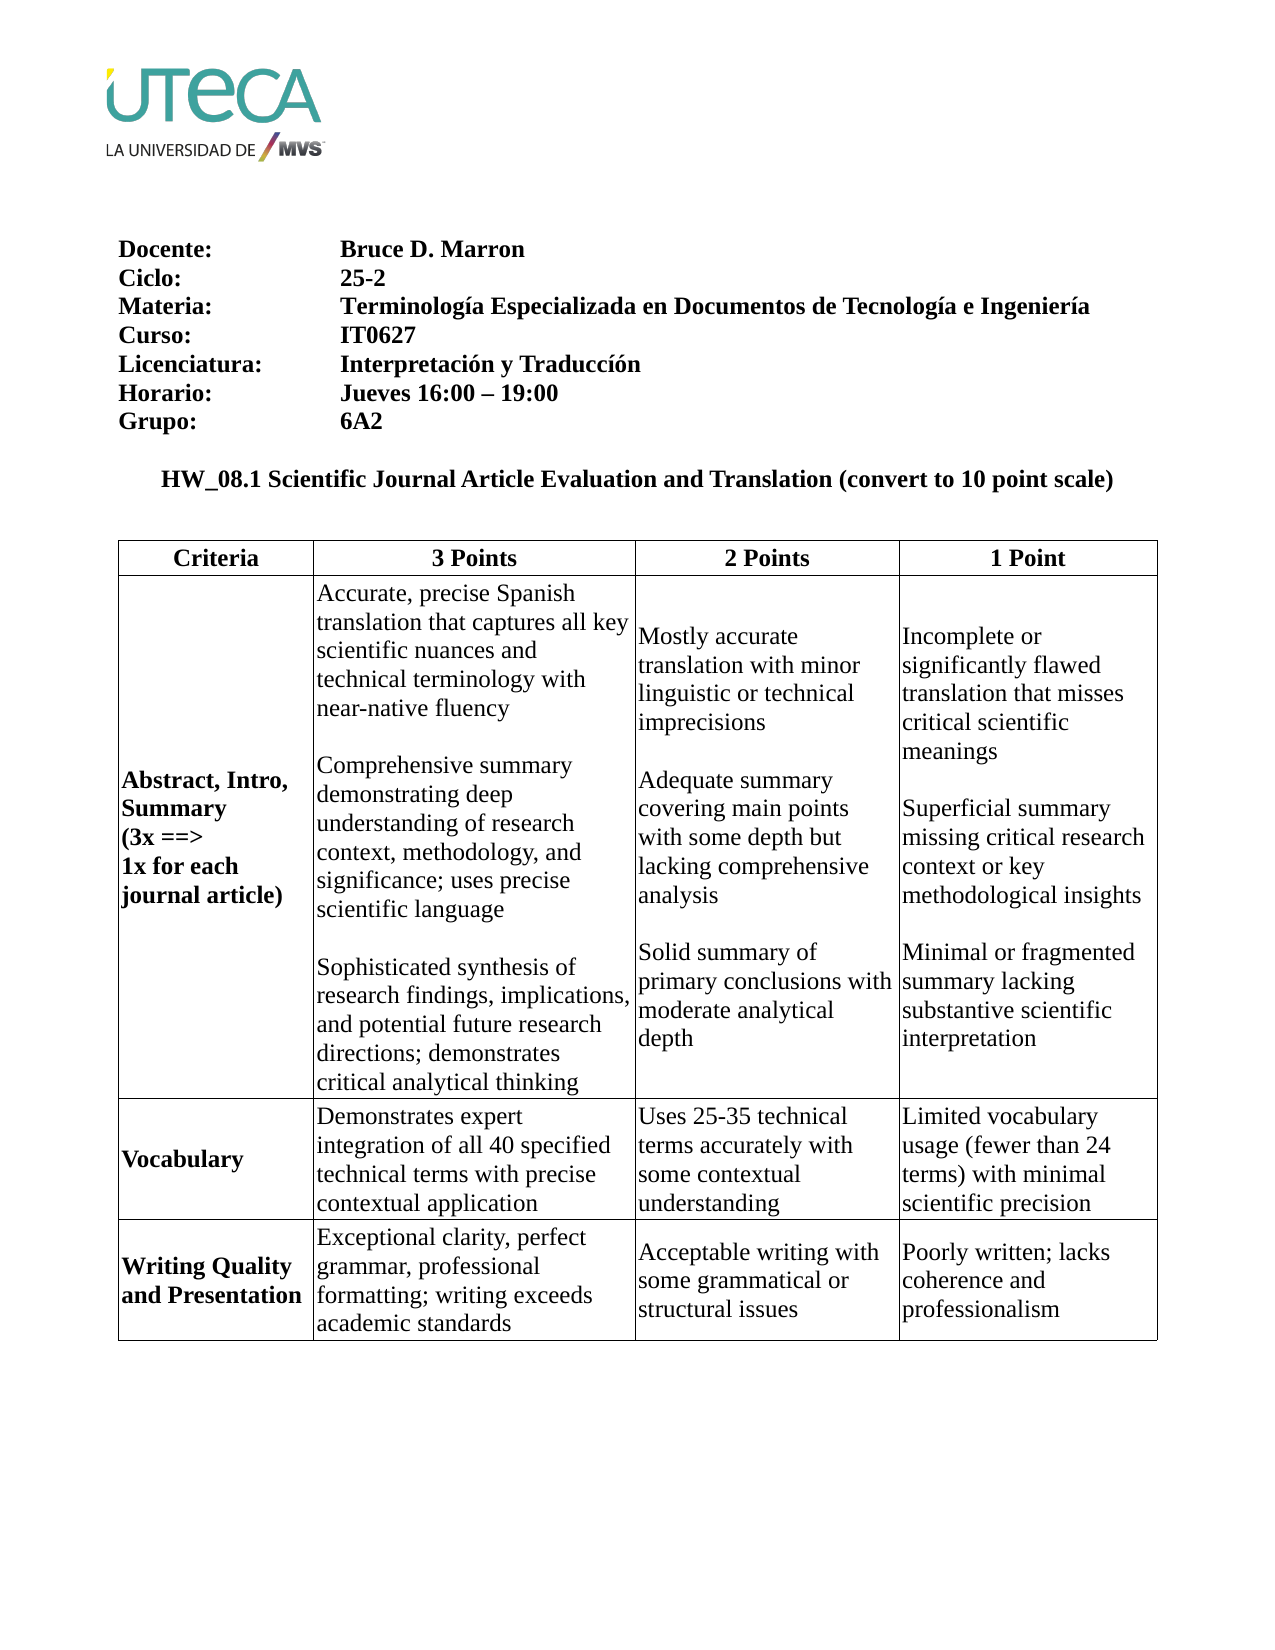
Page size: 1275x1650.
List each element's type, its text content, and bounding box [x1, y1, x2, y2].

text Docente: Bruce D. Marron [118, 234, 1157, 263]
table_cell Mostly accurate translation with minor linguistic or technical imprecisions Adequate summary covering main points with some depth but lacking comprehensive analysis Solid summary of primary conclusions with moderate analytical depth [636, 576, 899, 1098]
text Grupo: 6A2 [118, 406, 1157, 435]
table_cell Limited vocabulary usage (fewer than 24 terms) with minimal scientific precision [900, 1099, 1157, 1219]
table_cell Demonstrates expert integration of all 40 specified technical terms with precise contextual application [314, 1099, 635, 1219]
table_cell Poorly written; lacks coherence and professionalism [900, 1220, 1157, 1340]
picture [104, 64, 328, 166]
table_cell Writing Quality and Presentation [119, 1220, 313, 1340]
table_cell Vocabulary [119, 1099, 313, 1219]
text HW_08.1 Scientific Journal Article Evaluation and Translation (convert to 10 point scale) [118, 464, 1157, 493]
table_cell Acceptable writing with some grammatical or structural issues [636, 1220, 899, 1340]
text Curso: IT0627 [118, 320, 1157, 349]
table_cell Uses 25-35 technical terms accurately with some contextual understanding [636, 1099, 899, 1219]
text Licenciatura: Interpretación y Traduccíón [118, 349, 1157, 378]
table_cell Abstract, Intro, Summary (3x ==> 1x for each journal article) [119, 576, 313, 1098]
table_header 2 Points [636, 541, 899, 575]
table_cell Exceptional clarity, perfect grammar, professional formatting; writing exceeds academic standards [314, 1220, 635, 1340]
text Materia: Terminología Especializada en Documentos de Tecnología e Ingeniería [118, 291, 1157, 320]
table_cell Incomplete or significantly flawed translation that misses critical scientific meanings Superficial summary missing critical research context or key methodological insights Minimal or fragmented summary lacking substantive scientific interpretation [900, 576, 1157, 1098]
text Ciclo: 25-2 [118, 263, 1157, 291]
table_header 1 Point [900, 541, 1157, 575]
table_header 3 Points [314, 541, 635, 575]
table_header Criteria [119, 541, 313, 575]
table_cell Accurate, precise Spanish translation that captures all key scientific nuances and technical terminology with near-native fluency Comprehensive summary demonstrating deep understanding of research context, methodology, and significance; uses precise scientific language Sophisticated synthesis of research findings, implications, and potential future research directions; demonstrates critical analytical thinking [314, 576, 635, 1098]
text Horario: Jueves 16:00 – 19:00 [118, 378, 1157, 406]
